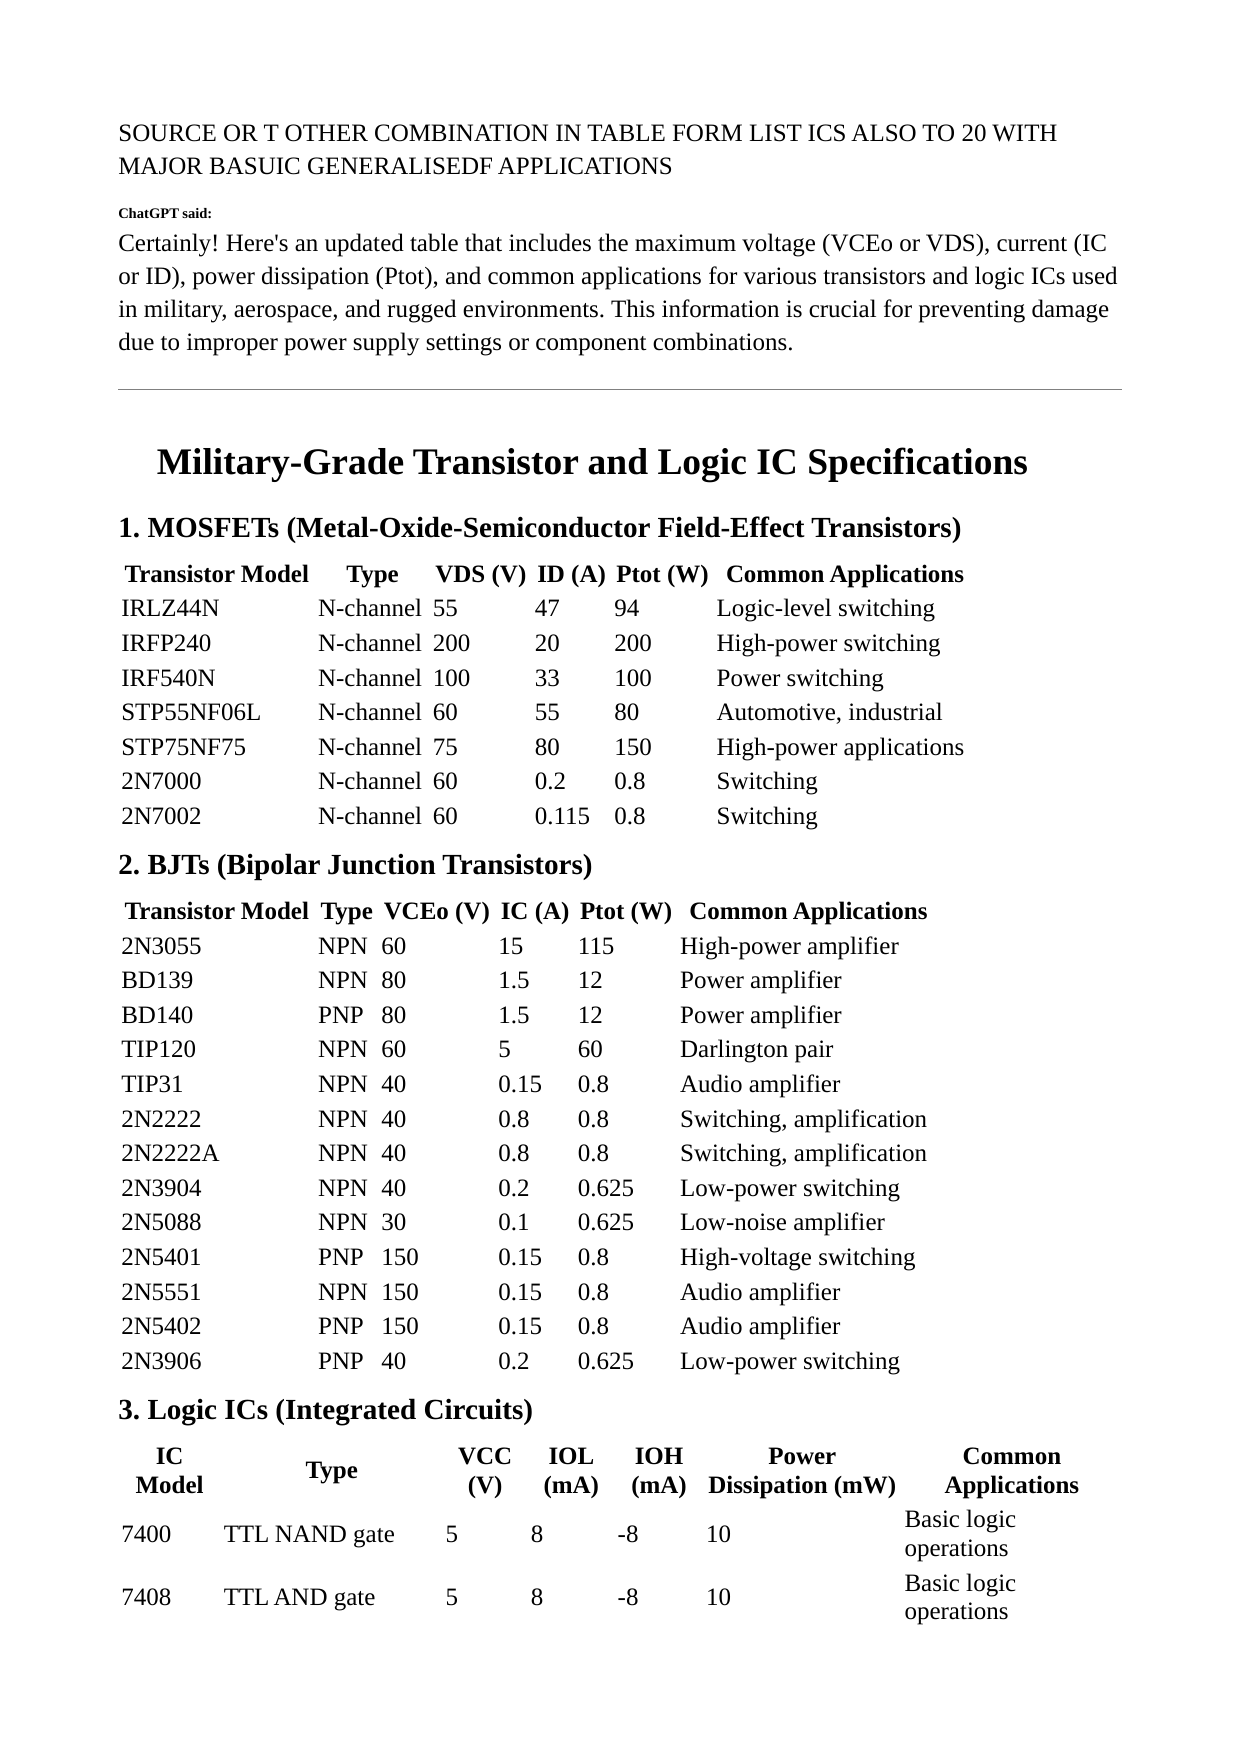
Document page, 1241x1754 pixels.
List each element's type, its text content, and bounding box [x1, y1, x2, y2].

table_cell 8 [528, 1501, 614, 1565]
table_cell BD140 [118, 997, 315, 1032]
table_cell 0.15 [495, 1274, 575, 1308]
table_cell 20 [532, 625, 611, 660]
table_cell 0.15 [495, 1066, 575, 1101]
table_cell 60 [430, 694, 532, 729]
subtitle ChatGPT said: [118, 205, 1122, 222]
table_cell 40 [378, 1101, 495, 1135]
table_cell 0.8 [575, 1101, 677, 1135]
table_cell 5 [495, 1032, 575, 1066]
table_cell High-voltage switching [677, 1239, 939, 1274]
table_cell Power amplifier [677, 997, 939, 1032]
table_cell 0.8 [575, 1274, 677, 1308]
table_cell 2N3906 [118, 1343, 315, 1377]
table_cell 40 [378, 1170, 495, 1204]
subtitle 2. BJTs (Bipolar Junction Transistors) [118, 847, 1122, 881]
table_cell 2N7000 [118, 764, 315, 798]
table_cell 0.2 [495, 1343, 575, 1377]
table_cell 0.15 [495, 1239, 575, 1274]
table_cell 33 [532, 660, 611, 694]
table_cell 2N3055 [118, 928, 315, 962]
table_header Ptot (W) [611, 556, 713, 591]
table_cell -8 [615, 1501, 703, 1565]
table_cell Darlington pair [677, 1032, 939, 1066]
table_cell 115 [575, 928, 677, 962]
table_cell 94 [611, 591, 713, 625]
table_cell Switching [714, 764, 976, 798]
table_header Transistor Model [118, 893, 315, 928]
table_cell 47 [532, 591, 611, 625]
table_cell 0.8 [575, 1066, 677, 1101]
text SOURCE OR T OTHER COMBINATION IN TABLE FORM LIST ICS ALSO TO 20 WITH MAJOR BASUIC GENERALISEDF APPLICATIONS [118, 118, 1122, 180]
table_cell 7400 [118, 1501, 221, 1565]
table_cell NPN [315, 928, 378, 962]
table_cell 12 [575, 963, 677, 997]
table_header Transistor Model [118, 556, 315, 591]
table_cell Basic logic operations [901, 1501, 1122, 1565]
table_cell 2N5088 [118, 1205, 315, 1239]
table_cell 12 [575, 997, 677, 1032]
table_cell 80 [611, 694, 713, 729]
table_cell N-channel [315, 694, 430, 729]
table_cell NPN [315, 1205, 378, 1239]
table_cell 80 [378, 963, 495, 997]
table_cell 0.15 [495, 1308, 575, 1343]
table_cell 0.2 [495, 1170, 575, 1204]
table_cell PNP [315, 1343, 378, 1377]
table_cell NPN [315, 963, 378, 997]
table_cell 0.8 [495, 1135, 575, 1170]
table_cell 5 [443, 1565, 528, 1628]
table_cell NPN [315, 1170, 378, 1204]
table_cell N-channel [315, 729, 430, 763]
table_header Common Applications [901, 1438, 1122, 1501]
table_cell 150 [378, 1308, 495, 1343]
table_cell 10 [703, 1501, 901, 1565]
table_header Common Applications [677, 893, 939, 928]
table_header IOH (mA) [615, 1438, 703, 1501]
table_cell Audio amplifier [677, 1274, 939, 1308]
table_cell 60 [575, 1032, 677, 1066]
table_header IOL (mA) [528, 1438, 614, 1501]
table_cell Switching, amplification [677, 1135, 939, 1170]
table_cell 0.8 [495, 1101, 575, 1135]
table_cell 200 [611, 625, 713, 660]
table_cell 2N5402 [118, 1308, 315, 1343]
table_cell BD139 [118, 963, 315, 997]
table_cell NPN [315, 1135, 378, 1170]
table_cell NPN [315, 1101, 378, 1135]
table_header Type [315, 556, 430, 591]
subtitle 🔧 Military-Grade Transistor and Logic IC Specifications [118, 440, 1122, 483]
table_cell 60 [430, 764, 532, 798]
table_cell 1.5 [495, 997, 575, 1032]
table_cell 5 [443, 1501, 528, 1565]
table_cell 150 [611, 729, 713, 763]
table_cell 55 [532, 694, 611, 729]
table_header Common Applications [714, 556, 976, 591]
table_cell Low-noise amplifier [677, 1205, 939, 1239]
table_header ID (A) [532, 556, 611, 591]
table_cell N-channel [315, 591, 430, 625]
table_header IC (A) [495, 893, 575, 928]
table_cell 40 [378, 1343, 495, 1377]
table_cell NPN [315, 1066, 378, 1101]
table_cell N-channel [315, 764, 430, 798]
table_cell Audio amplifier [677, 1308, 939, 1343]
table_header VCEo (V) [378, 893, 495, 928]
table_cell 150 [378, 1239, 495, 1274]
table_header VDS (V) [430, 556, 532, 591]
table_header VCC (V) [443, 1438, 528, 1501]
table_cell 0.8 [575, 1239, 677, 1274]
table_cell N-channel [315, 798, 430, 833]
table_cell 0.8 [575, 1135, 677, 1170]
table_cell 80 [532, 729, 611, 763]
table_cell Power amplifier [677, 963, 939, 997]
table_cell 60 [430, 798, 532, 833]
table_cell 0.8 [575, 1308, 677, 1343]
table_cell Basic logic operations [901, 1565, 1122, 1628]
table_cell 75 [430, 729, 532, 763]
table_cell 8 [528, 1565, 614, 1628]
table_cell 100 [430, 660, 532, 694]
table_cell Automotive, industrial [714, 694, 976, 729]
subtitle 1. MOSFETs (Metal-Oxide-Semiconductor Field-Effect Transistors) [118, 510, 1122, 543]
table_cell 2N5401 [118, 1239, 315, 1274]
table_cell 2N2222 [118, 1101, 315, 1135]
table_cell STP75NF75 [118, 729, 315, 763]
table_cell 7408 [118, 1565, 221, 1628]
table_cell 0.8 [611, 764, 713, 798]
table_cell TIP120 [118, 1032, 315, 1066]
table_cell Audio amplifier [677, 1066, 939, 1101]
table_cell N-channel [315, 625, 430, 660]
table_cell 0.625 [575, 1205, 677, 1239]
table_cell TTL NAND gate [221, 1501, 442, 1565]
table_cell 30 [378, 1205, 495, 1239]
table_cell Low-power switching [677, 1170, 939, 1204]
table_cell PNP [315, 1308, 378, 1343]
text Certainly! Here's an updated table that includes the maximum voltage (VCEo or VDS), current (IC or ID), power dissipation (Ptot), and common applications for various transistors and logic ICs used in military, aerospace, and rugged environments. This information is crucial for preventing damage due to improper power supply settings or component combinations. [118, 228, 1122, 356]
table_cell Switching, amplification [677, 1101, 939, 1135]
table_header Ptot (W) [575, 893, 677, 928]
table_cell Power switching [714, 660, 976, 694]
table_cell 2N2222A [118, 1135, 315, 1170]
table_cell 40 [378, 1135, 495, 1170]
table_cell IRF540N [118, 660, 315, 694]
subtitle 3. Logic ICs (Integrated Circuits) [118, 1392, 1122, 1426]
table_cell IRFP240 [118, 625, 315, 660]
table_cell Logic-level switching [714, 591, 976, 625]
table_cell 60 [378, 928, 495, 962]
table_header Power Dissipation (mW) [703, 1438, 901, 1501]
table_cell PNP [315, 997, 378, 1032]
table_cell 150 [378, 1274, 495, 1308]
table_header Type [315, 893, 378, 928]
table_cell 0.2 [532, 764, 611, 798]
table_cell 80 [378, 997, 495, 1032]
table_cell 40 [378, 1066, 495, 1101]
table_cell 60 [378, 1032, 495, 1066]
table_cell NPN [315, 1032, 378, 1066]
table_cell TIP31 [118, 1066, 315, 1101]
table_cell 55 [430, 591, 532, 625]
table_cell 2N3904 [118, 1170, 315, 1204]
table_cell 15 [495, 928, 575, 962]
table_cell 0.625 [575, 1343, 677, 1377]
table_cell 0.115 [532, 798, 611, 833]
table_cell 1.5 [495, 963, 575, 997]
table_cell TTL AND gate [221, 1565, 442, 1628]
table_header Type [221, 1438, 442, 1501]
table_cell N-channel [315, 660, 430, 694]
table_cell 0.1 [495, 1205, 575, 1239]
table_cell 0.625 [575, 1170, 677, 1204]
table_cell 2N7002 [118, 798, 315, 833]
table_header IC Model [118, 1438, 221, 1501]
table_cell 100 [611, 660, 713, 694]
table_cell High-power amplifier [677, 928, 939, 962]
table_cell -8 [615, 1565, 703, 1628]
table_cell PNP [315, 1239, 378, 1274]
table_cell 2N5551 [118, 1274, 315, 1308]
table_cell 10 [703, 1565, 901, 1628]
table_cell IRLZ44N [118, 591, 315, 625]
table_cell Switching [714, 798, 976, 833]
table_cell STP55NF06L [118, 694, 315, 729]
table_cell Low-power switching [677, 1343, 939, 1377]
table_cell NPN [315, 1274, 378, 1308]
table_cell 0.8 [611, 798, 713, 833]
table_cell High-power applications [714, 729, 976, 763]
table_cell 200 [430, 625, 532, 660]
table_cell High-power switching [714, 625, 976, 660]
